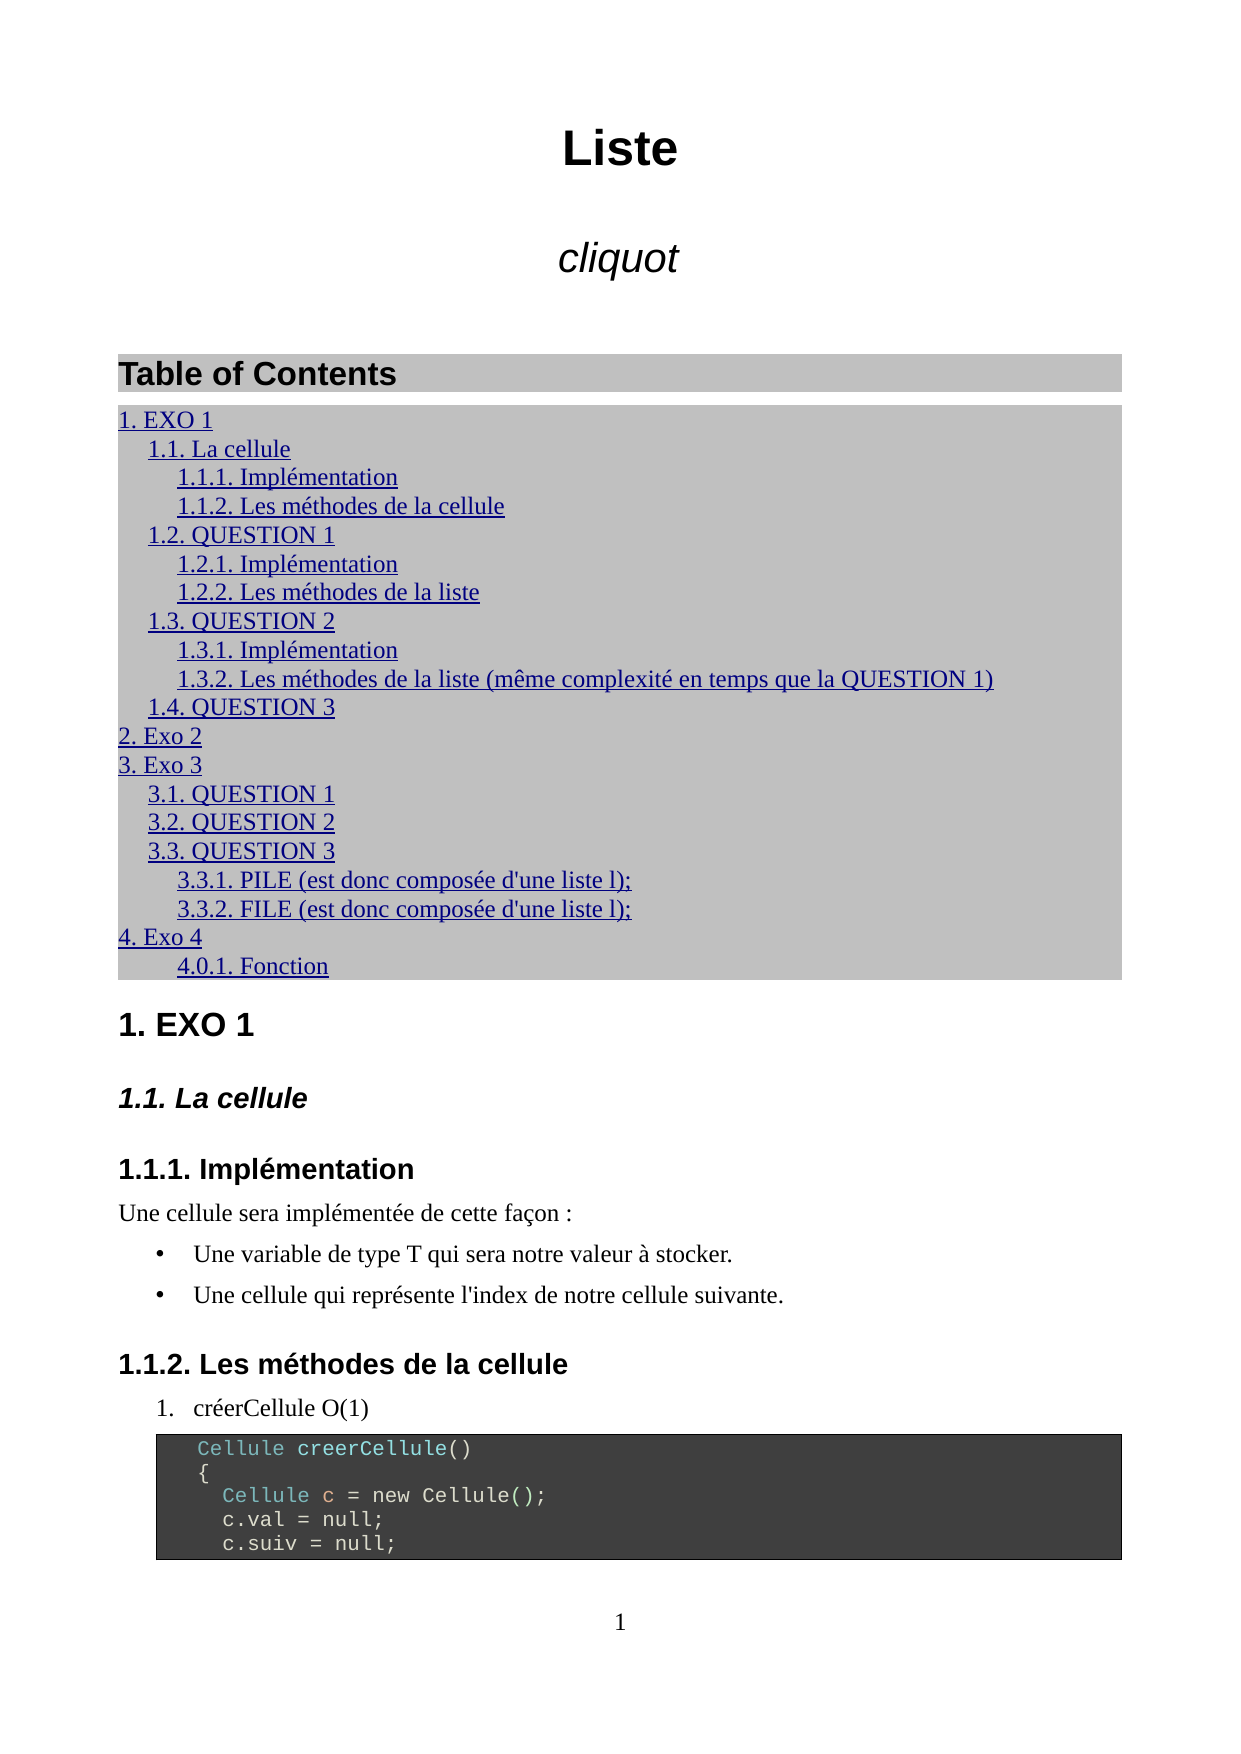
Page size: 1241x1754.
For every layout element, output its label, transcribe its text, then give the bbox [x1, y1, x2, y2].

text 3.3. QUESTION 3 [148, 836, 1122, 865]
text 3.3.2. FILE (est donc composée d'une liste l); [177, 894, 1122, 922]
subtitle La cellule [118, 1081, 1122, 1114]
text 3.1. QUESTION 1 [148, 779, 1122, 807]
list créerCellule O(1) [156, 1393, 1122, 1422]
text 1.1.1. Implémentation [177, 462, 1122, 491]
subtitle Les méthodes de la cellule [118, 1347, 1122, 1380]
subtitle Implémentation [118, 1152, 1122, 1186]
list c.suiv = null; [157, 1529, 1121, 1559]
text 4. Exo 4 [118, 922, 1122, 951]
list { [157, 1458, 1121, 1481]
text 1.3. QUESTION 2 [148, 606, 1122, 635]
list Cellule creerCellule() [157, 1435, 1121, 1458]
text 3.3.1. PILE (est donc composée d'une liste l); [177, 865, 1122, 894]
list c.val = null; [157, 1505, 1121, 1529]
list Une cellule qui représente l'index de notre cellule suivante. [156, 1281, 1122, 1309]
text 1.2.2. Les méthodes de la liste [177, 577, 1122, 606]
text 1.2. QUESTION 1 [148, 520, 1122, 549]
text 1.4. QUESTION 3 [148, 692, 1122, 721]
title Liste [118, 118, 1122, 176]
text 1.3.2. Les méthodes de la liste (même complexité en temps que la QUESTION 1) [177, 664, 1122, 692]
text 1.1. La cellule [148, 434, 1122, 462]
subtitle Table of Contents [118, 354, 1122, 392]
text 1.3.1. Implémentation [177, 635, 1122, 664]
text 3. Exo 3 [118, 750, 1122, 779]
list Cellule c = new Cellule(); [157, 1481, 1121, 1505]
text 4.0.1. Fonction [177, 951, 1122, 980]
subtitle EXO 1 [118, 1005, 1122, 1043]
list Une variable de type T qui sera notre valeur à stocker. [156, 1239, 1122, 1268]
text Une cellule sera implémentée de cette façon : [118, 1198, 1122, 1227]
text 1.2.1. Implémentation [177, 549, 1122, 577]
text 1. EXO 1 [118, 405, 1122, 434]
subtitle cliquot [118, 233, 1122, 281]
text 3.2. QUESTION 2 [148, 807, 1122, 836]
text 2. Exo 2 [118, 721, 1122, 750]
text 1.1.2. Les méthodes de la cellule [177, 491, 1122, 520]
